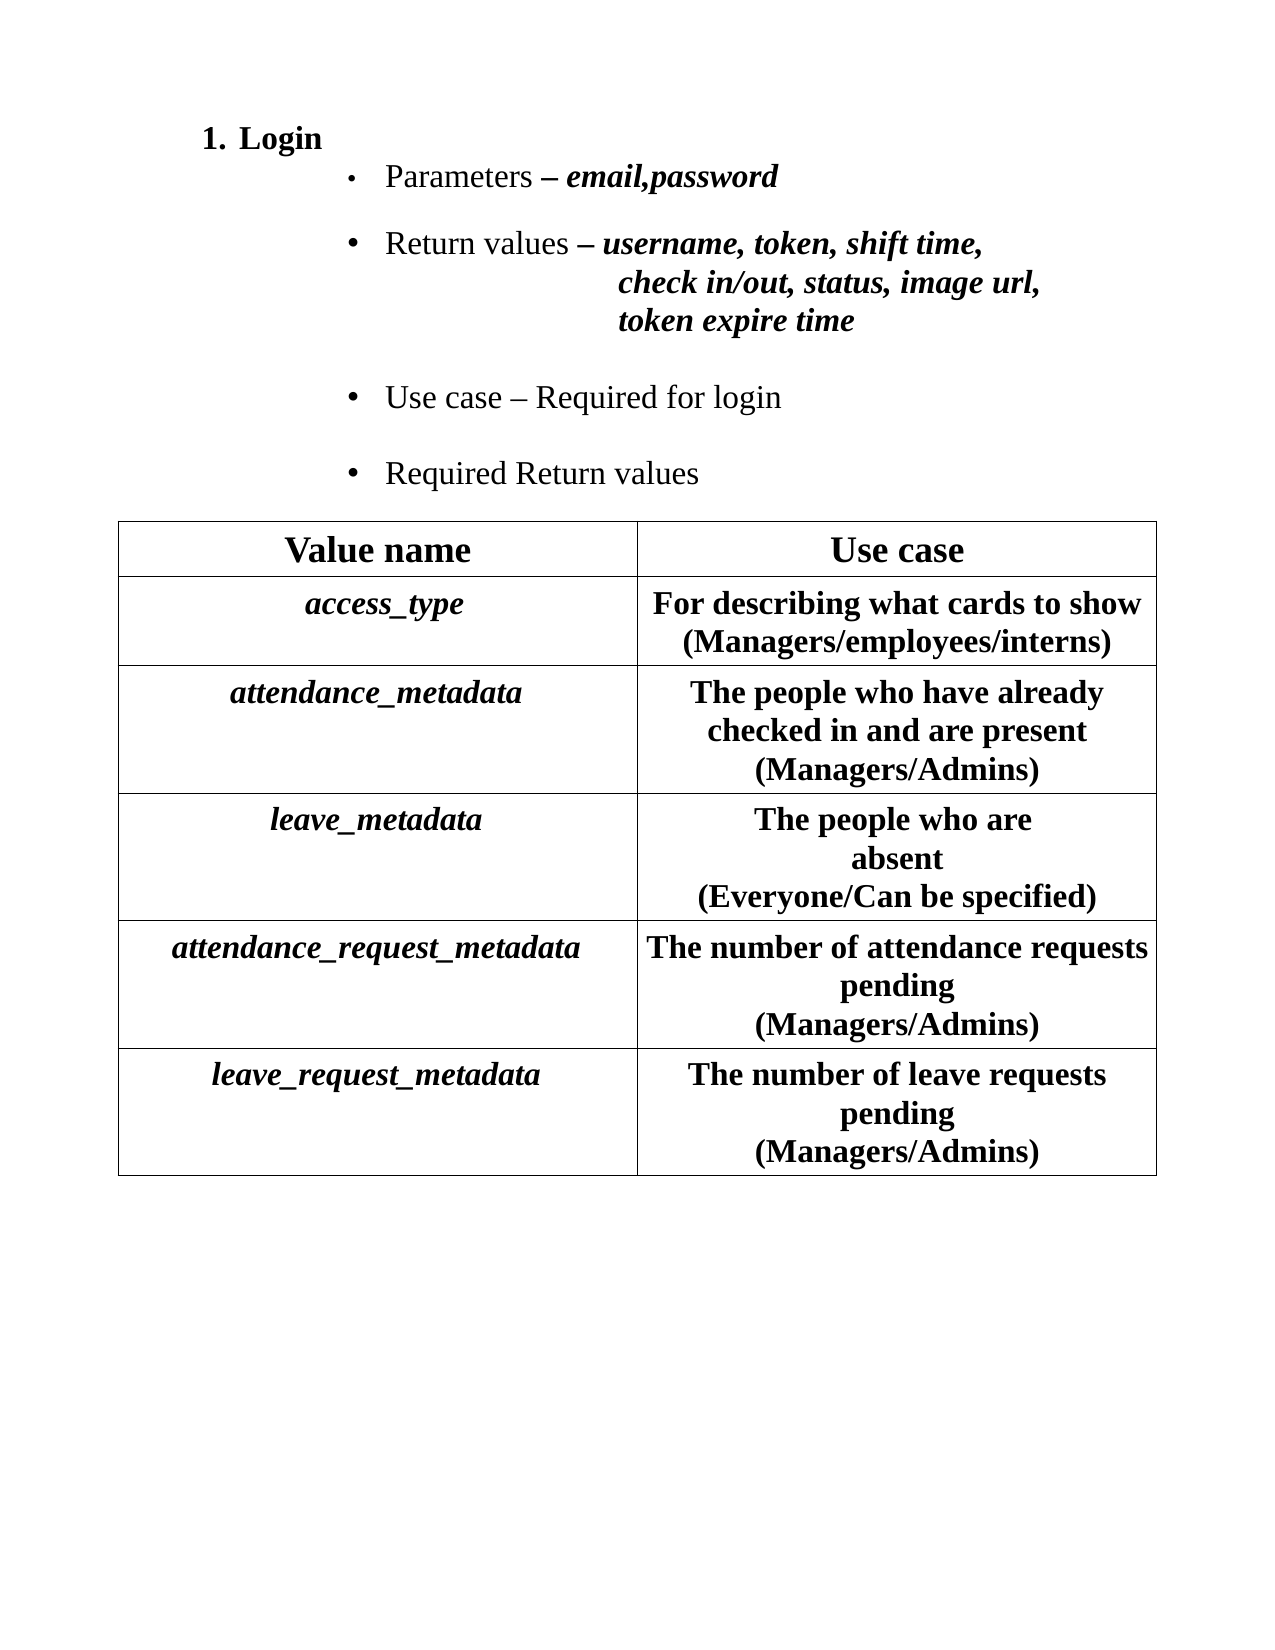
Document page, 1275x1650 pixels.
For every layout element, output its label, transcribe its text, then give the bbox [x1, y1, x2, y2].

table_cell attendance_metadata [119, 666, 637, 793]
table_cell leave_request_metadata [119, 1049, 637, 1175]
list token expire time [347, 300, 1157, 338]
list Parameters – email,password [347, 156, 1157, 195]
list Return values – username, token, shift time, [347, 223, 1157, 262]
table_cell attendance_request_metadata [119, 921, 637, 1048]
list Use case – Required for login [347, 377, 1157, 415]
list Required Return values [347, 453, 1157, 492]
table_header Use case [638, 522, 1156, 576]
table_cell The number of leave requests pending (Managers/Admins) [638, 1049, 1156, 1175]
table_cell The people who are absent (Everyone/Can be specified) [638, 794, 1156, 920]
table_cell leave_metadata [119, 794, 637, 920]
table_header Value name [119, 522, 637, 576]
table_cell The people who have already checked in and are present (Managers/Admins) [638, 666, 1156, 793]
table_cell For describing what cards to show (Managers/employees/interns) [638, 577, 1156, 665]
list Login [201, 118, 1157, 156]
table_cell access_type [119, 577, 637, 665]
list check in/out, status, image url, [347, 262, 1157, 300]
table_cell The number of attendance requests pending (Managers/Admins) [638, 921, 1156, 1048]
